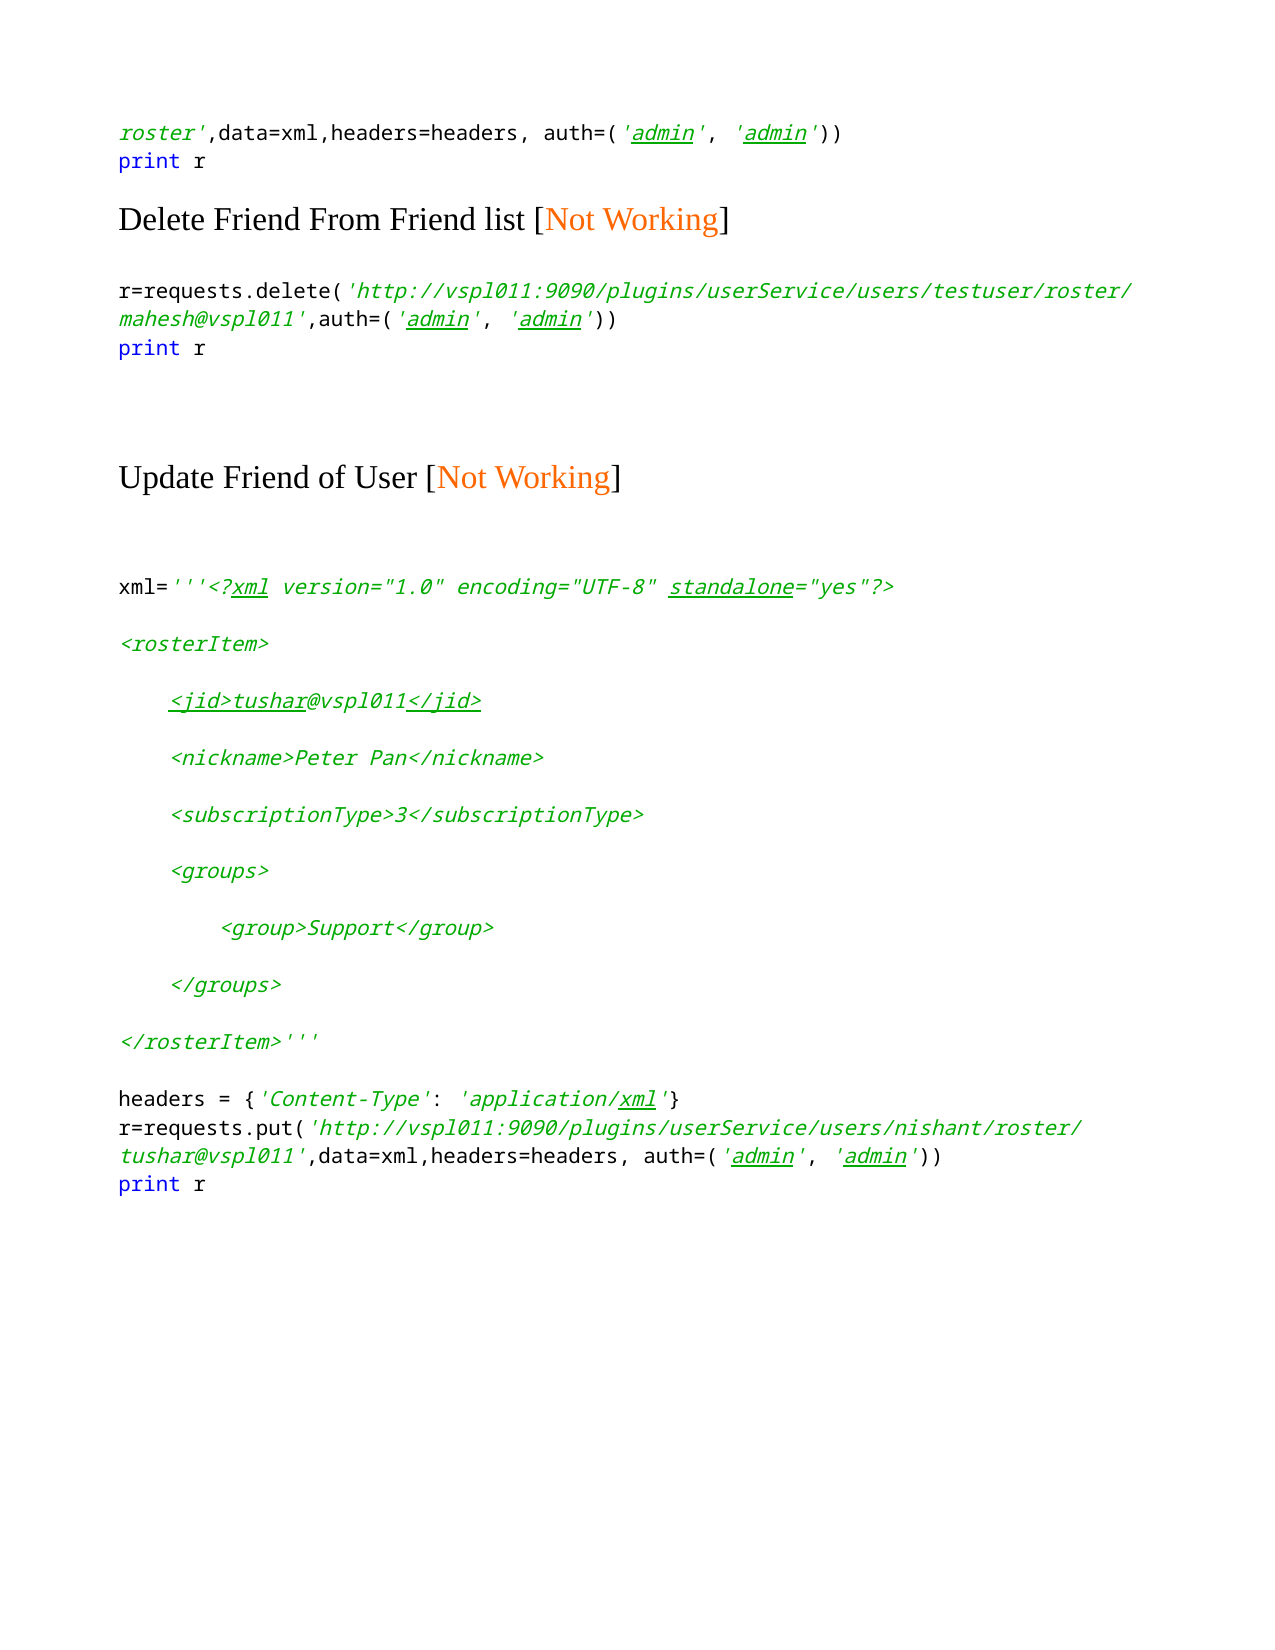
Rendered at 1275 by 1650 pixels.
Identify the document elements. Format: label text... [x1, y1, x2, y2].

text r=requests.put('http://vspl011:9090/plugins/userService/users/nishant/roster/tushar@vspl011',data=xml,headers=headers, auth=('admin', 'admin')) [118, 1113, 1157, 1169]
text headers = {'Content-Type': 'application/xml'} [118, 1084, 1157, 1113]
text <subscriptionType>3</subscriptionType> [118, 800, 1157, 828]
text </groups> [118, 970, 1157, 999]
text print r [118, 147, 1157, 175]
text <groups> [118, 857, 1157, 885]
text roster',data=xml,headers=headers, auth=('admin', 'admin')) [118, 118, 1157, 147]
text </rosterItem>''' [118, 1027, 1157, 1056]
text print r [118, 1169, 1157, 1198]
text <group>Support</group> [118, 913, 1157, 942]
text xml='''<?xml version="1.0" encoding="UTF-8" standalone="yes"?> [118, 572, 1157, 601]
text Update Friend of User [Not Working] [118, 457, 1157, 496]
text <nickname>Peter Pan</nickname> [118, 743, 1157, 771]
text print r [118, 333, 1157, 361]
text <jid>tushar@vspl011</jid> [118, 686, 1157, 714]
text Delete Friend From Friend list [Not Working] [118, 199, 1157, 237]
text <rosterItem> [118, 629, 1157, 658]
text r=requests.delete('http://vspl011:9090/plugins/userService/users/testuser/roster/mahesh@vspl011',auth=('admin', 'admin')) [118, 276, 1157, 333]
